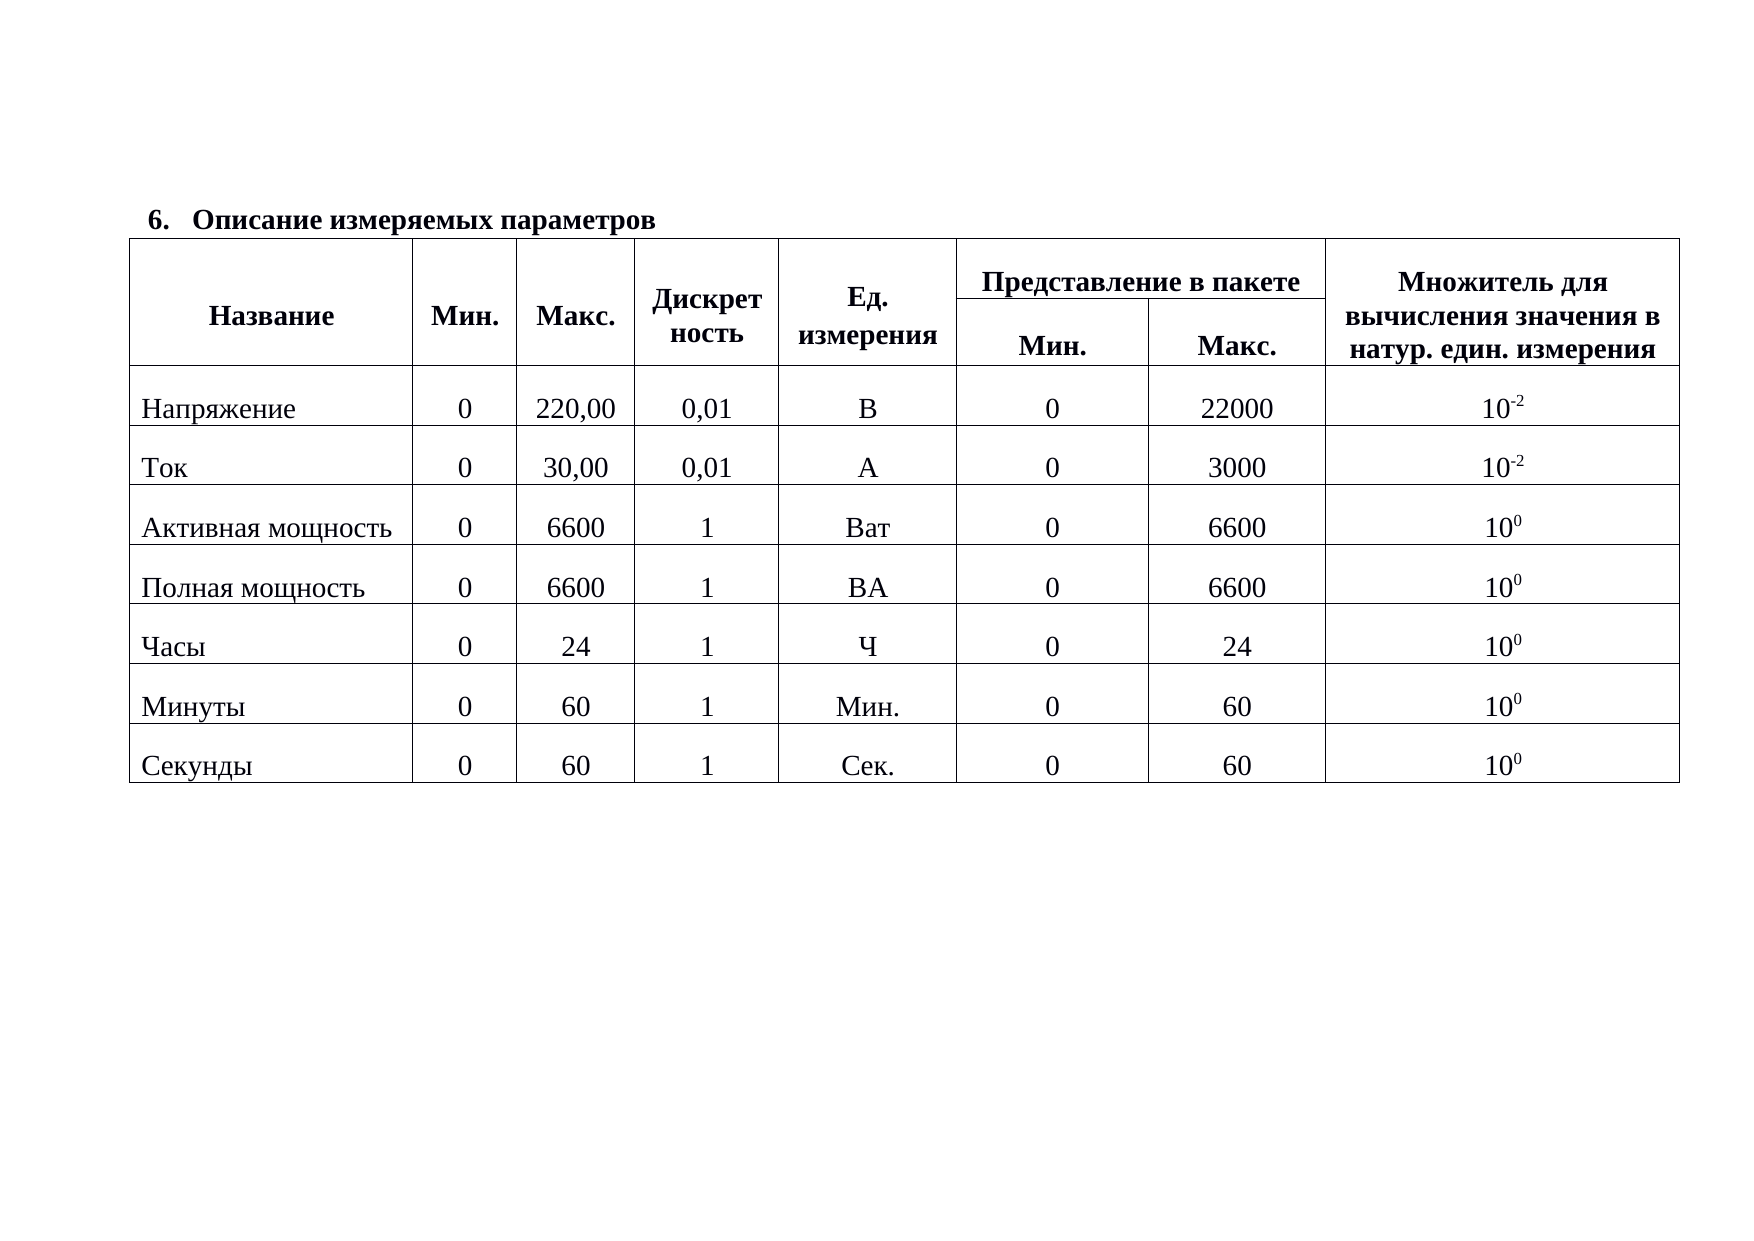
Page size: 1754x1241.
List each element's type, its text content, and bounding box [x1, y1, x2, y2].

table_cell 0,01 [635, 366, 778, 424]
table_cell 6600 [1149, 545, 1325, 603]
table_cell 0 [957, 604, 1148, 663]
table_header Дискретность [635, 239, 778, 365]
table_cell ВА [779, 545, 956, 603]
table_cell Мин. [779, 664, 956, 722]
table_cell 0 [413, 485, 516, 544]
table_header Ед. измерения [779, 239, 956, 365]
table_cell Секунды [130, 724, 412, 782]
table_cell 30,00 [517, 426, 634, 484]
table_cell 100 [1326, 664, 1679, 722]
table_cell 0 [413, 545, 516, 603]
table_cell 220,00 [517, 366, 634, 424]
table_cell 10-2 [1326, 366, 1679, 424]
table_cell 100 [1326, 545, 1679, 603]
table_cell Ч [779, 604, 956, 663]
table_cell 24 [517, 604, 634, 663]
table_cell 1 [635, 604, 778, 663]
table_cell 1 [635, 545, 778, 603]
table_cell Минуты [130, 664, 412, 722]
table_cell 1 [635, 724, 778, 782]
table_cell 6600 [1149, 485, 1325, 544]
table_header Множитель для вычисления значения в натур. един. измерения [1326, 239, 1679, 365]
table_cell Ват [779, 485, 956, 544]
table_cell В [779, 366, 956, 424]
table_cell Активная мощность [130, 485, 412, 544]
table_cell 0 [413, 366, 516, 424]
table_cell 0 [413, 426, 516, 484]
table_cell Макс. [1149, 299, 1325, 365]
table_cell 100 [1326, 724, 1679, 782]
table_header Название [130, 239, 412, 365]
table_cell Полная мощность [130, 545, 412, 603]
table_cell А [779, 426, 956, 484]
table_cell 24 [1149, 604, 1325, 663]
table_cell 0 [957, 485, 1148, 544]
table_cell Сек. [779, 724, 956, 782]
table_cell 0 [413, 604, 516, 663]
table_cell Мин. [957, 299, 1148, 365]
table_cell Часы [130, 604, 412, 663]
table_cell 60 [517, 664, 634, 722]
table_cell 0 [957, 366, 1148, 424]
table_cell 10-2 [1326, 426, 1679, 484]
table_cell 0 [957, 545, 1148, 603]
table_cell 0 [957, 724, 1148, 782]
table_header Мин. [413, 239, 516, 365]
table_cell Напряжение [130, 366, 412, 424]
table_cell 0,01 [635, 426, 778, 484]
table_cell 1 [635, 485, 778, 544]
table_cell 0 [413, 664, 516, 722]
table_cell 100 [1326, 604, 1679, 663]
table_cell 3000 [1149, 426, 1325, 484]
table_cell 0 [957, 664, 1148, 722]
table_cell 100 [1326, 485, 1679, 544]
table_cell 6600 [517, 545, 634, 603]
table_cell 60 [1149, 724, 1325, 782]
table_cell 0 [957, 426, 1148, 484]
subtitle Описание измеряемых параметров [118, 202, 1636, 236]
table_cell 22000 [1149, 366, 1325, 424]
table_cell 60 [517, 724, 634, 782]
table_header Представление в пакете [957, 239, 1325, 298]
table_cell Ток [130, 426, 412, 484]
table_cell 1 [635, 664, 778, 722]
table_cell 6600 [517, 485, 634, 544]
table_cell 0 [413, 724, 516, 782]
table_cell 60 [1149, 664, 1325, 722]
table_header Макс. [517, 239, 634, 365]
